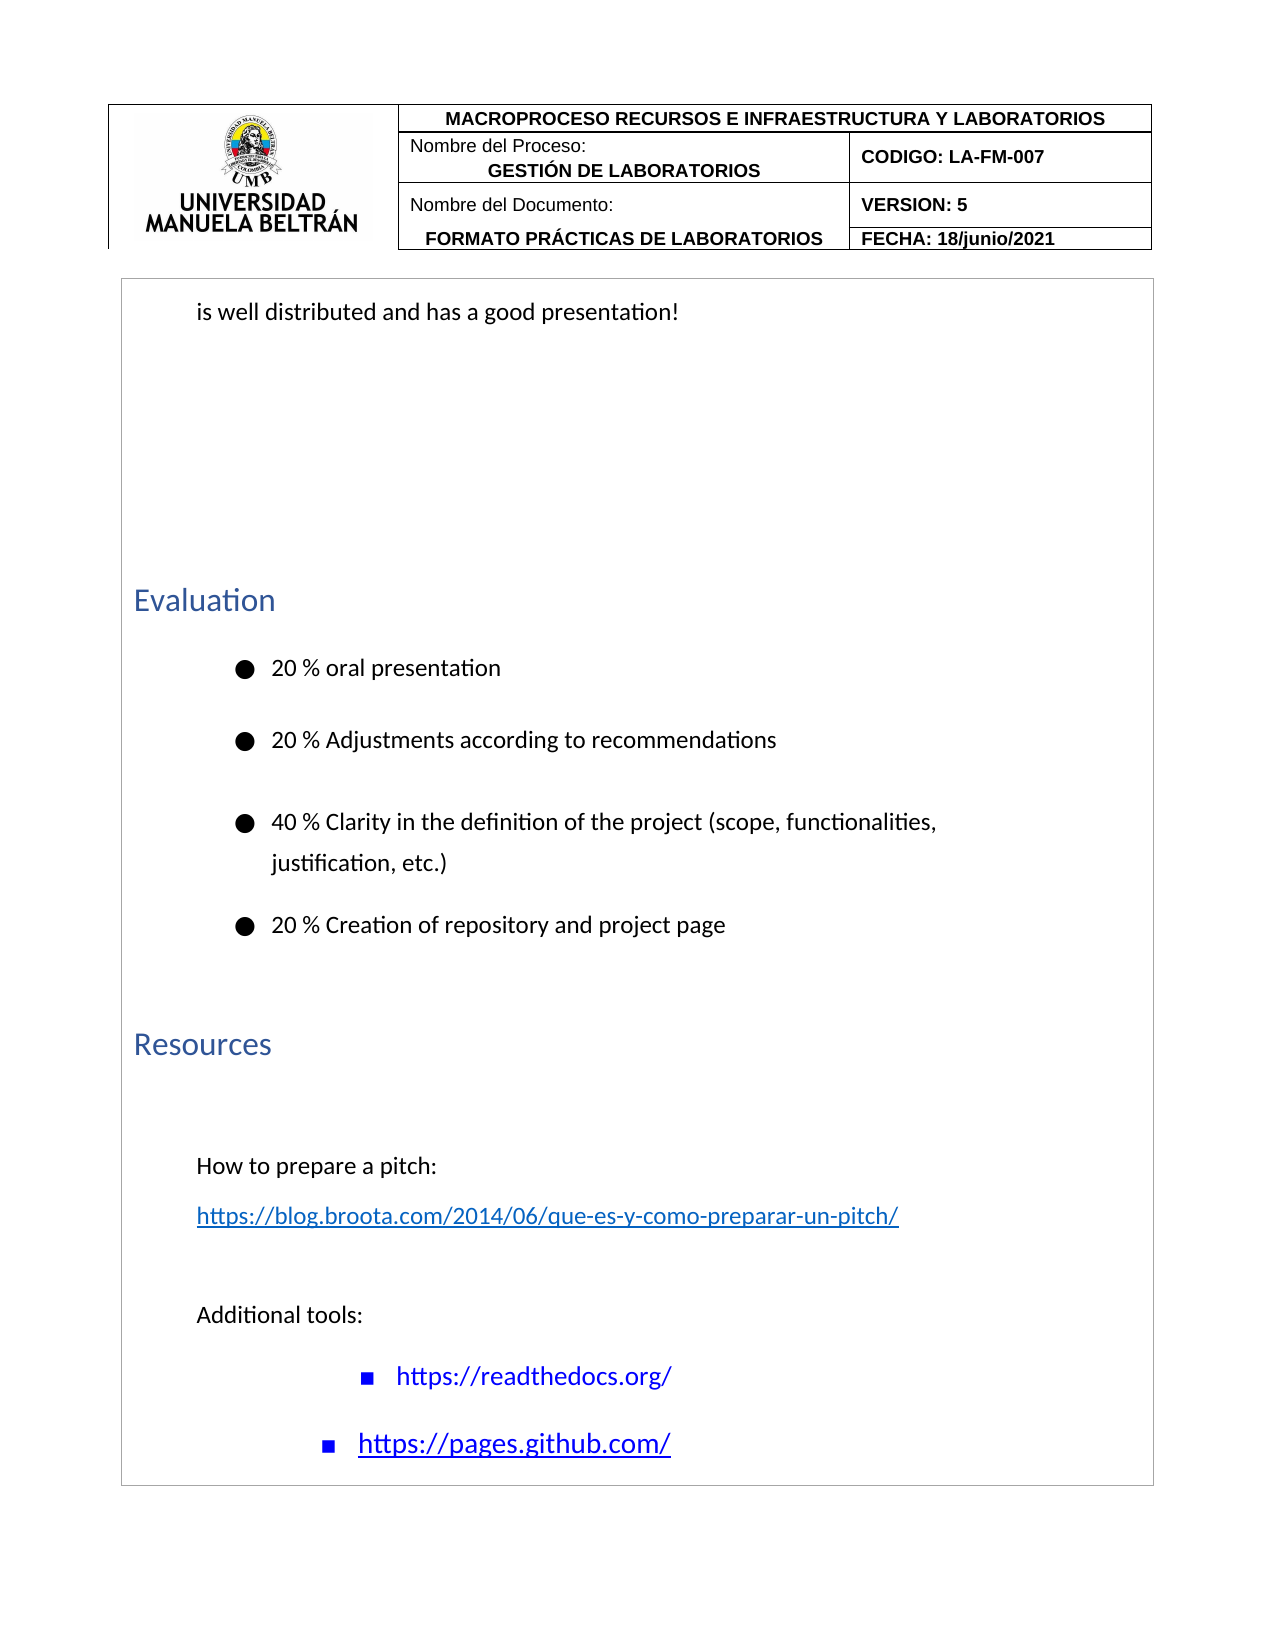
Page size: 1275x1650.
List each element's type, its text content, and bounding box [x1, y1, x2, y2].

picture [134, 113, 374, 241]
table_cell As a working group propose at least 3 project ideas. Evaluate advantages and disadvantages before making a decision. Show a comparison and justify your choice (consider technical aspects, the relevance of the problem to be solved, value delivered to the end user, etc.) For the general definition of the software project take into account the following aspects: Definition of the problem: explain clearly and precisely the problem to be solved Today's world is globalizing and it is becoming more and more necessary that all the parts that make up this society are updated and are at the forefront with the others, for that reason always at the time of a creation we have to give recognition to people who make some creation of art, because a digital creation is also art. The problem that we see reflected is that there are many pages of creations, but there is not one that is specified in css art, the requirement is to have a new computer system that replaces the gallery systems (an example Pinterest) as they are obsolete to put only this type of creations, there are also shortcomings in terms of editing on the same page or app, there are pages that only allow you to upload the image, without being able to create one through the system itself. Solution offered: what is the system to be developed; needs covered by the system (what is the expected product?, what is it for?) Justification: explain the value generated by the project (why is it worth doing?). The product as we talked about in the problem will be focused on the population that develops art creations in css, so the system will help people who upload their gallery to be more recognized because it is focused on something more specific, at this time the scope that we will give will be to a population of Bogota, this software serves not only to upload your gallery but to create the design on the same platform, this can be very helpful for improving times in terms of creation and would generate simplicity for artists. End User: Describe the people or entities that will use the system or part of it (to whom is it addressed?) It is necessary to make this project for people who love css and their creations, it is almost a community, where this type of art is welcomed, but it should be clarified if anyone wants or is interested in making a creation can do so on the page and upload your gallery. Utility: explain how a return on investment could be achieved for the project The investment of the project consists of 5 million approximately since the cost of the elements of the computer plus the passive expenses achieve an expense of that caliber, what are elements of hardware that can be damaged we will put a budget of 1.000.000 and for the passive expenses monthly could be 80000, the return of the investment is increased due to the amount of users in the platform between more users would be more viable and we would have more profits since that is one of our objectives. Workspace. Create a repository for the project. All members of the group must be linked to the repository Build a page to store documentation. It is recommended to use tools such as GitLab pages, GitHub pages or Read the docs. A: Functional requirements: Non-functional requirements: Scope of the system: The cost that has been budgeted for the project is five million pesos taking into account the passive expenses of electricity and internet and also the server and hosting services, the project will be carried out throughout the semester having between 2 to 5 hours worked by developer, the project will be working on a low scale for the users destined, you can download and upload images but many will be designed since we do not have the knowledge in design for these. Selected technologies: MySQL, Laravel, JavaScript, CSS, Bootstrap, Hosting All information must be stored on the project page. Build a presentation (format 10- 15 min) where you present your project idea (the presentation must contain the information of the points of points 1,2,3 and 4 in English) Update the information on the project page To be taken into account This activity corresponds to the first note of the laboratory On Thursday, February 17, each group must make a presentation with their project idea The project idea and an initial version of the presentation will be reviewed on a later Friday, if some group have some adjustments to be made. The presentation of the project page is important, make sure that the information is well distributed and has a good presentation! Evaluation 20 % oral presentation 20 % Adjustments according to recommendations 40 % Clarity in the definition of the project (scope, functionalities, justification, etc.) 20 % Creation of repository and project page Resources How to prepare a pitch: https://blog.broota.com/2014/06/que-es-y-como-preparar-un-pitch/ Additional tools: https://readthedocs.org/ https://pages.github.com/ https://about.gitlab.com/product/pages/ [122, 279, 1153, 1485]
